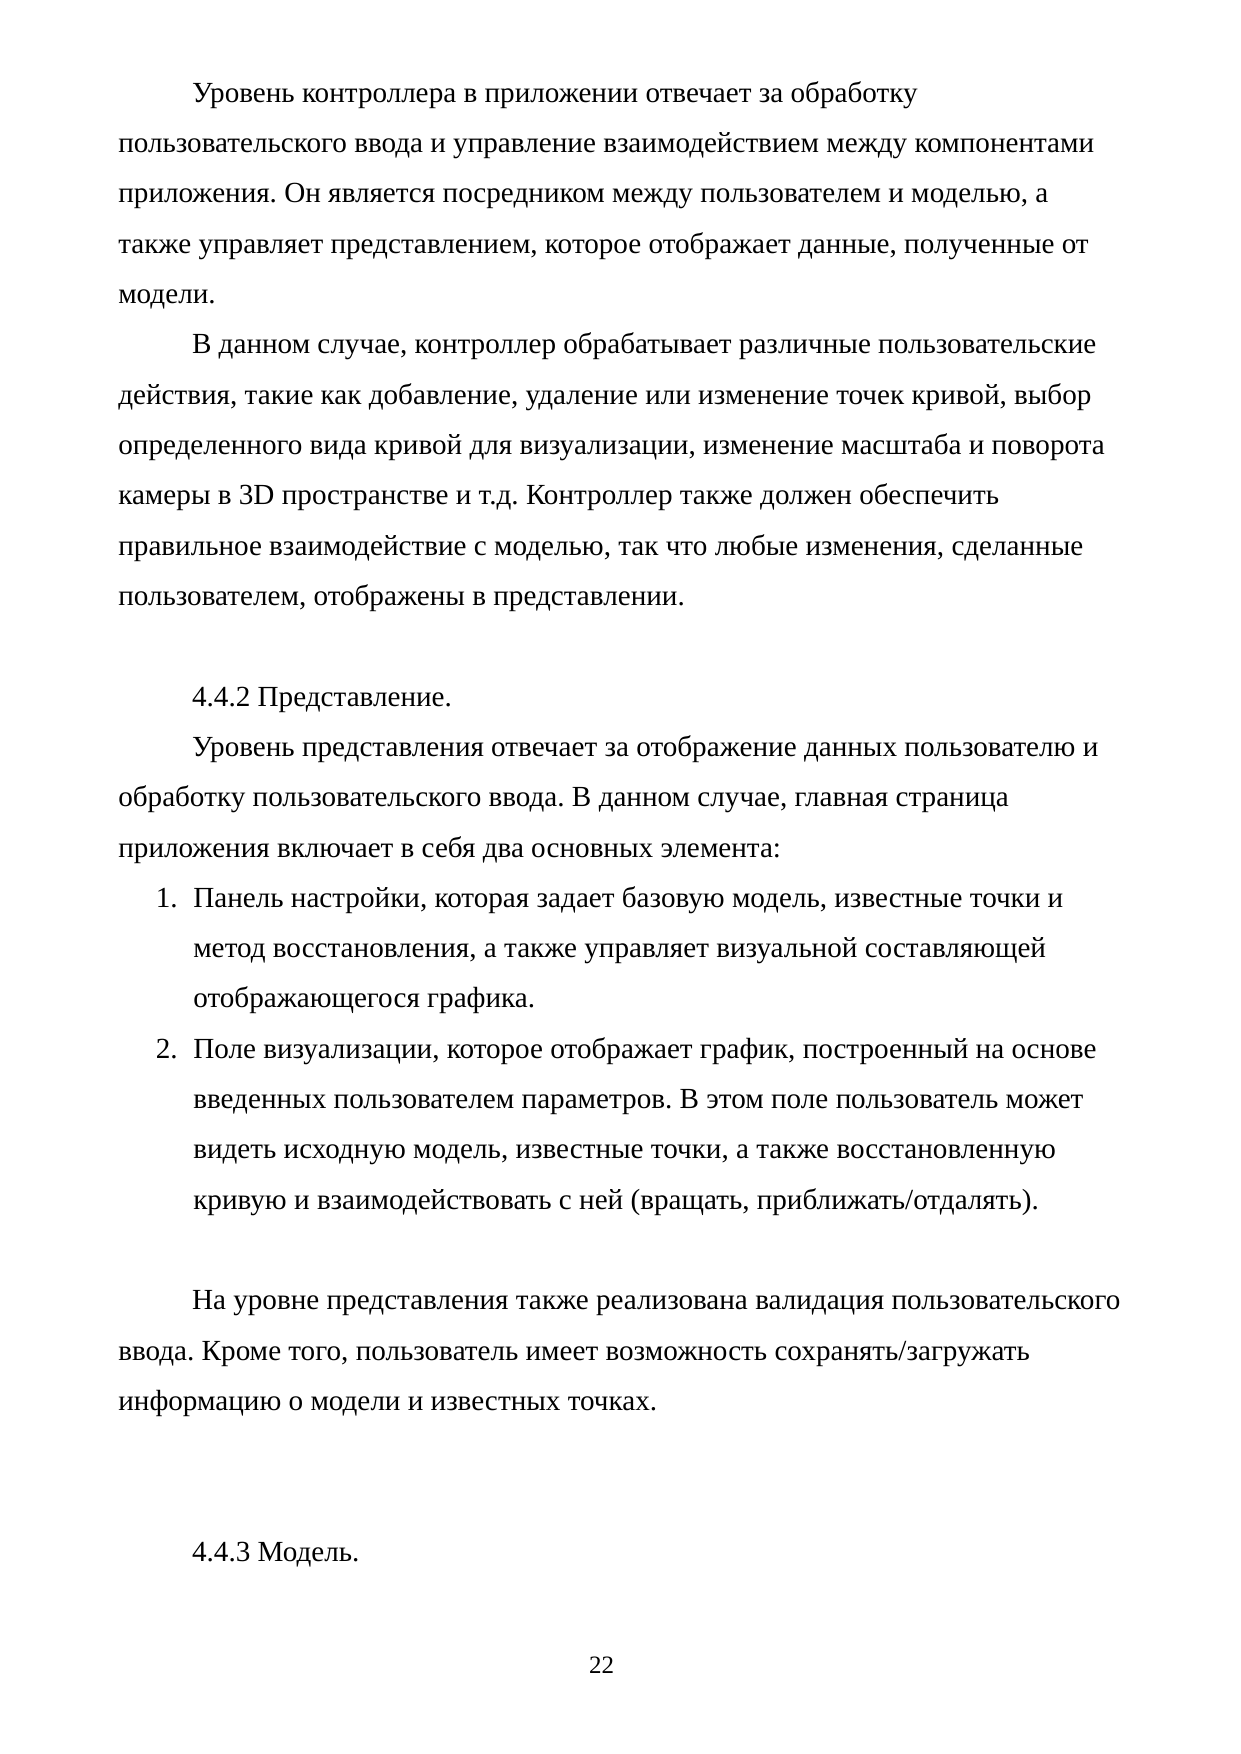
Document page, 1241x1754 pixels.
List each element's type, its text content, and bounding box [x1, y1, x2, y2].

subtitle 4.4.2 Представление. [118, 679, 1122, 712]
list Панель настройки, которая задает базовую модель, известные точки и метод восстановления, а также управляет визуальной составляющей отображающегося графика. [156, 880, 1122, 1014]
text Уровень представления отвечает за отображение данных пользователю и обработку пользовательского ввода. В данном случае, главная страница приложения включает в себя два основных элемента: [118, 729, 1122, 863]
text В данном случае, контроллер обрабатывает различные пользовательские действия, такие как добавление, удаление или изменение точек кривой, выбор определенного вида кривой для визуализации, изменение масштаба и поворота камеры в 3D пространстве и т.д. Контроллер также должен обеспечить правильное взаимодействие с моделью, так что любые изменения, сделанные пользователем, отображены в представлении. [118, 327, 1122, 612]
text Уровень контроллера в приложении отвечает за обработку пользовательского ввода и управление взаимодействием между компонентами приложения. Он является посредником между пользователем и моделью, а также управляет представлением, которое отображает данные, полученные от модели. [118, 75, 1122, 310]
list Поле визуализации, которое отображает график, построенный на основе введенных пользователем параметров. В этом поле пользователь может видеть исходную модель, известные точки, а также восстановленную кривую и взаимодействовать с ней (вращать, приближать/отдалять). [156, 1031, 1122, 1215]
text На уровне представления также реализована валидация пользовательского ввода. Кроме того, пользователь имеет возможность сохранять/загружать информацию о модели и известных точках. [118, 1282, 1122, 1417]
subtitle 4.4.3 Модель. [118, 1534, 1122, 1568]
